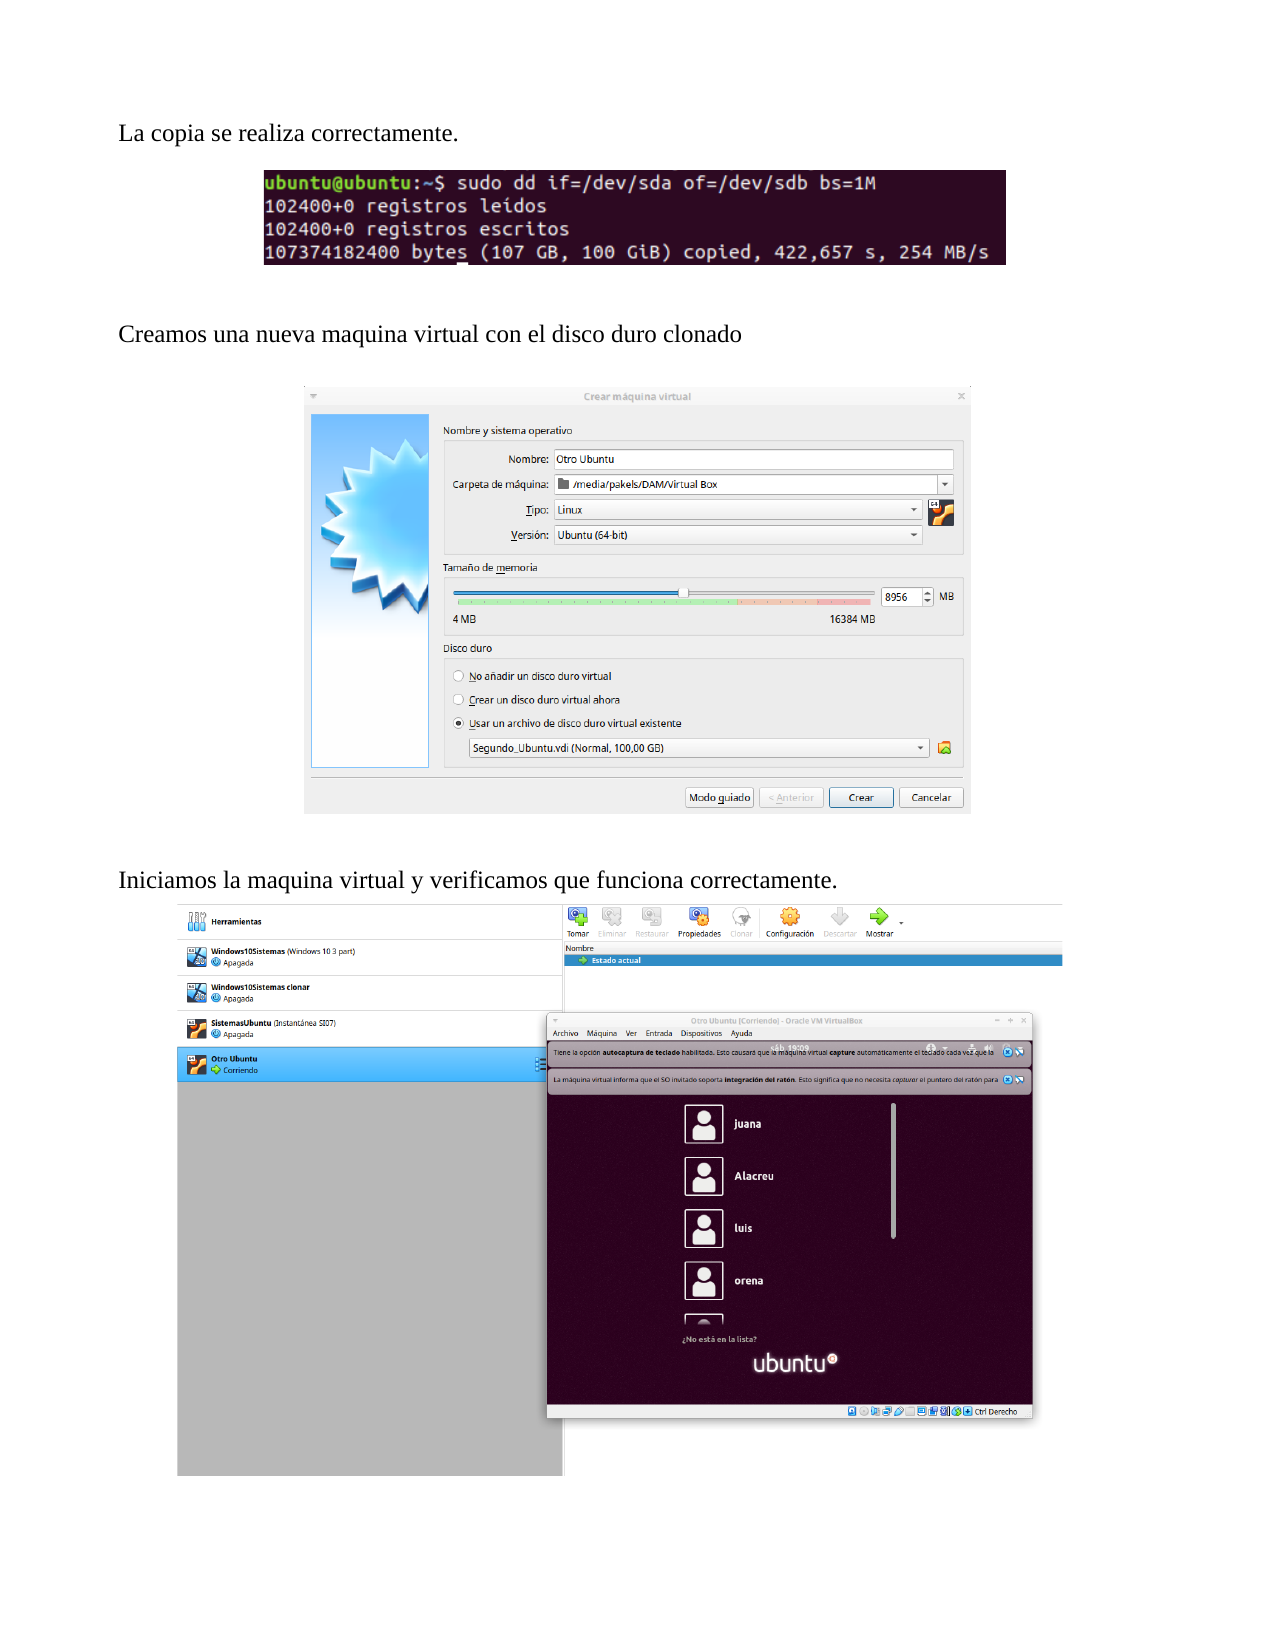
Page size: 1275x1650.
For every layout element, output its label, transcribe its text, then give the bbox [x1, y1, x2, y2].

text Creamos una nueva maquina virtual con el disco duro clonado [118, 319, 1157, 348]
picture [263, 170, 1006, 265]
picture [177, 904, 1063, 1476]
text La copia se realiza correctamente. [118, 118, 1157, 147]
text Iniciamos la maquina virtual y verificamos que funciona correctamente. [118, 866, 1157, 894]
picture [304, 386, 971, 814]
